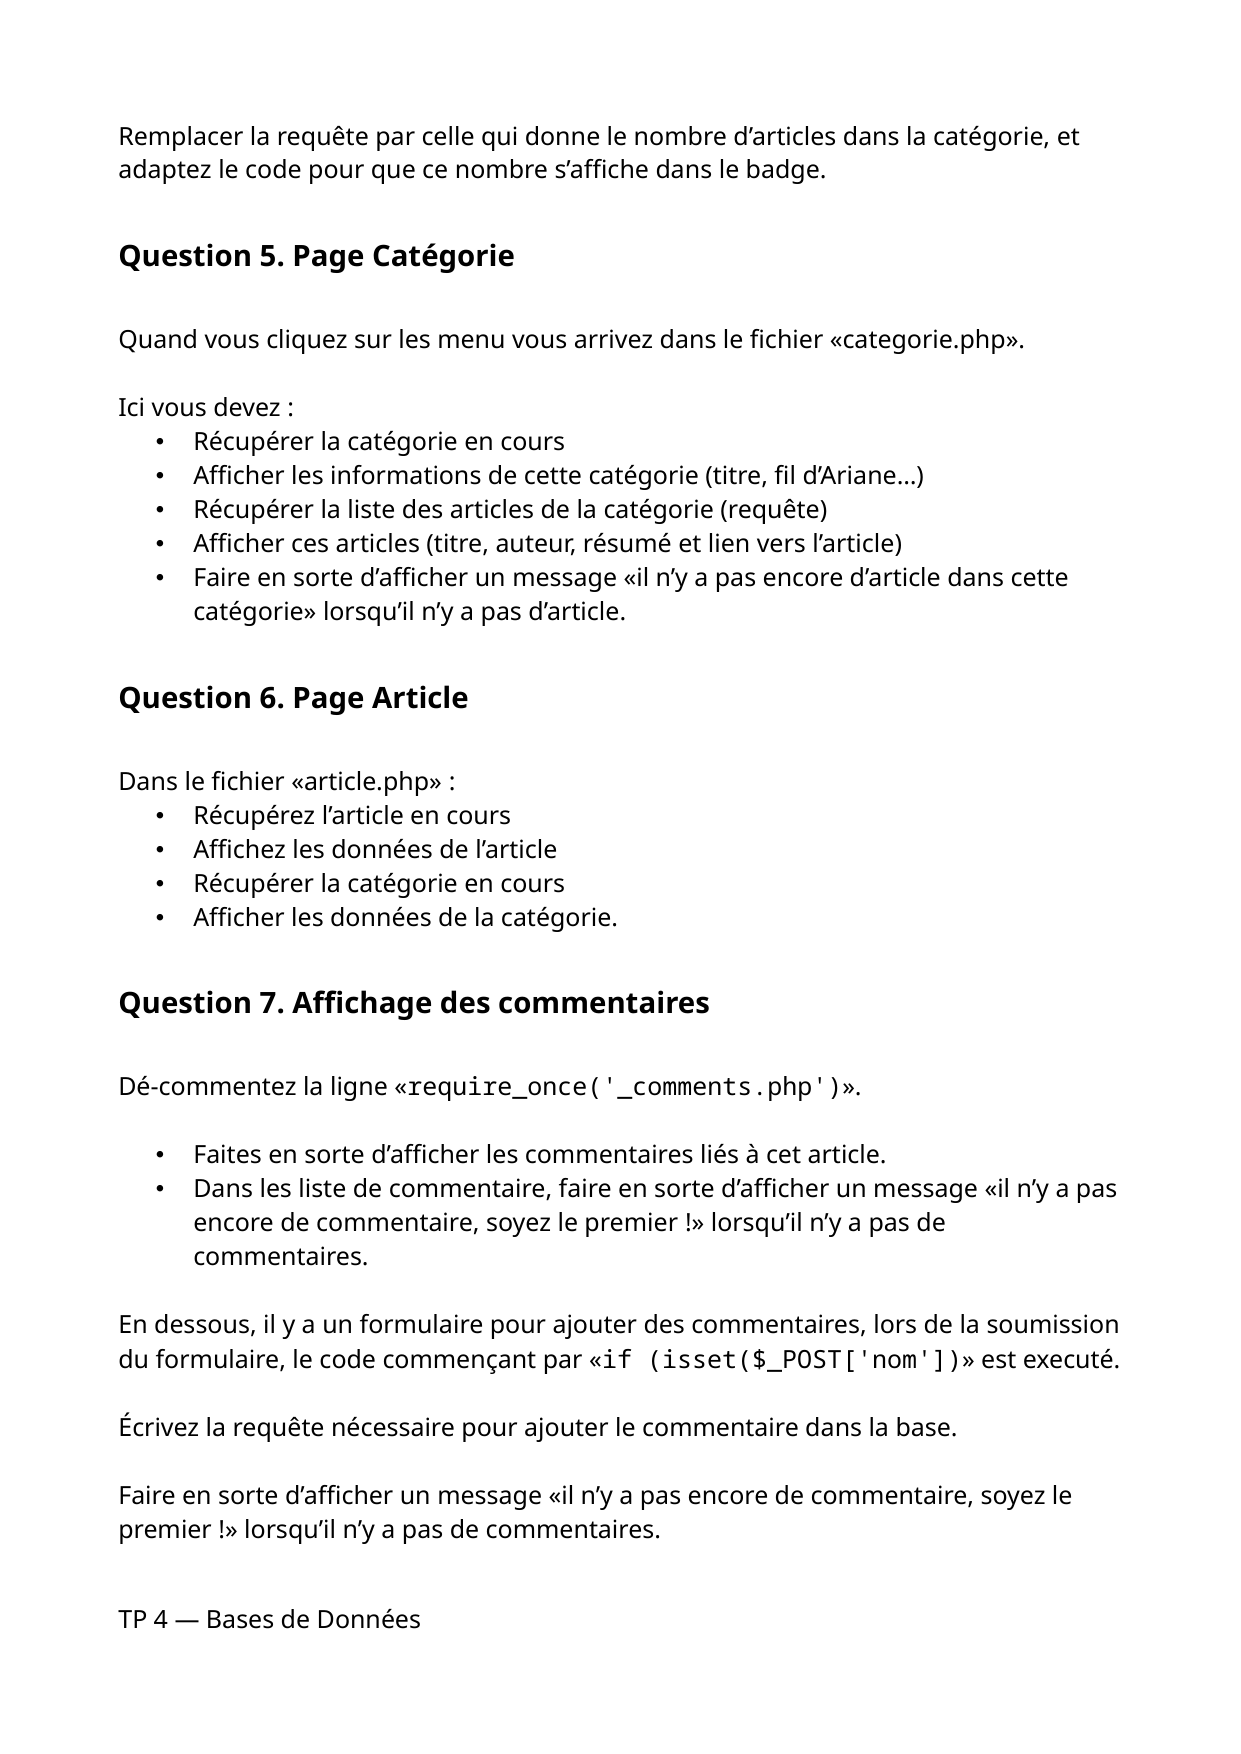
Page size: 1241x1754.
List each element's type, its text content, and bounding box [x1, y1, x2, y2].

list Affichez les données de l’article [156, 831, 1122, 865]
list Récupérer la liste des articles de la catégorie (requête) [156, 492, 1122, 526]
text En dessous, il y a un formulaire pour ajouter des commentaires, lors de la soumission du formulaire, le code commençant par «if (isset($_POST['nom'])» est executé. [118, 1307, 1122, 1375]
text Écrivez la requête nécessaire pour ajouter le commentaire dans la base. [118, 1409, 1122, 1443]
text Dans le fichier «article.php» : [118, 763, 1122, 797]
list Récupérer la catégorie en cours [156, 865, 1122, 899]
list Afficher les informations de cette catégorie (titre, fil d’Ariane…) [156, 458, 1122, 492]
list Dans les liste de commentaire, faire en sorte d’afficher un message «il n’y a pas encore de commentaire, soyez le premier !» lorsqu’il n’y a pas de commentaires. [156, 1171, 1122, 1273]
list Faire en sorte d’afficher un message «il n’y a pas encore d’article dans cette catégorie» lorsqu’il n’y a pas d’article. [156, 560, 1122, 628]
text Ici vous devez : [118, 389, 1122, 424]
subtitle Question 7. Affichage des commentaires [118, 982, 1122, 1022]
list Récupérer la catégorie en cours [156, 424, 1122, 458]
subtitle Question 5. Page Catégorie [118, 235, 1122, 275]
text Quand vous cliquez sur les menu vous arrivez dans le fichier «categorie.php». [118, 321, 1122, 356]
list Faites en sorte d’afficher les commentaires liés à cet article. [156, 1137, 1122, 1171]
list Afficher les données de la catégorie. [156, 899, 1122, 933]
text Dé-commentez la ligne «require_once('_comments.php')». [118, 1069, 1122, 1103]
subtitle Question 6. Page Article [118, 677, 1122, 717]
text Faire en sorte d’afficher un message «il n’y a pas encore de commentaire, soyez le premier !» lorsqu’il n’y a pas de commentaires. [118, 1477, 1122, 1546]
list Afficher ces articles (titre, auteur, résumé et lien vers l’article) [156, 526, 1122, 560]
text Remplacer la requête par celle qui donne le nombre d’articles dans la catégorie, et adaptez le code pour que ce nombre s’affiche dans le badge. [118, 118, 1122, 186]
list Récupérez l’article en cours [156, 797, 1122, 831]
